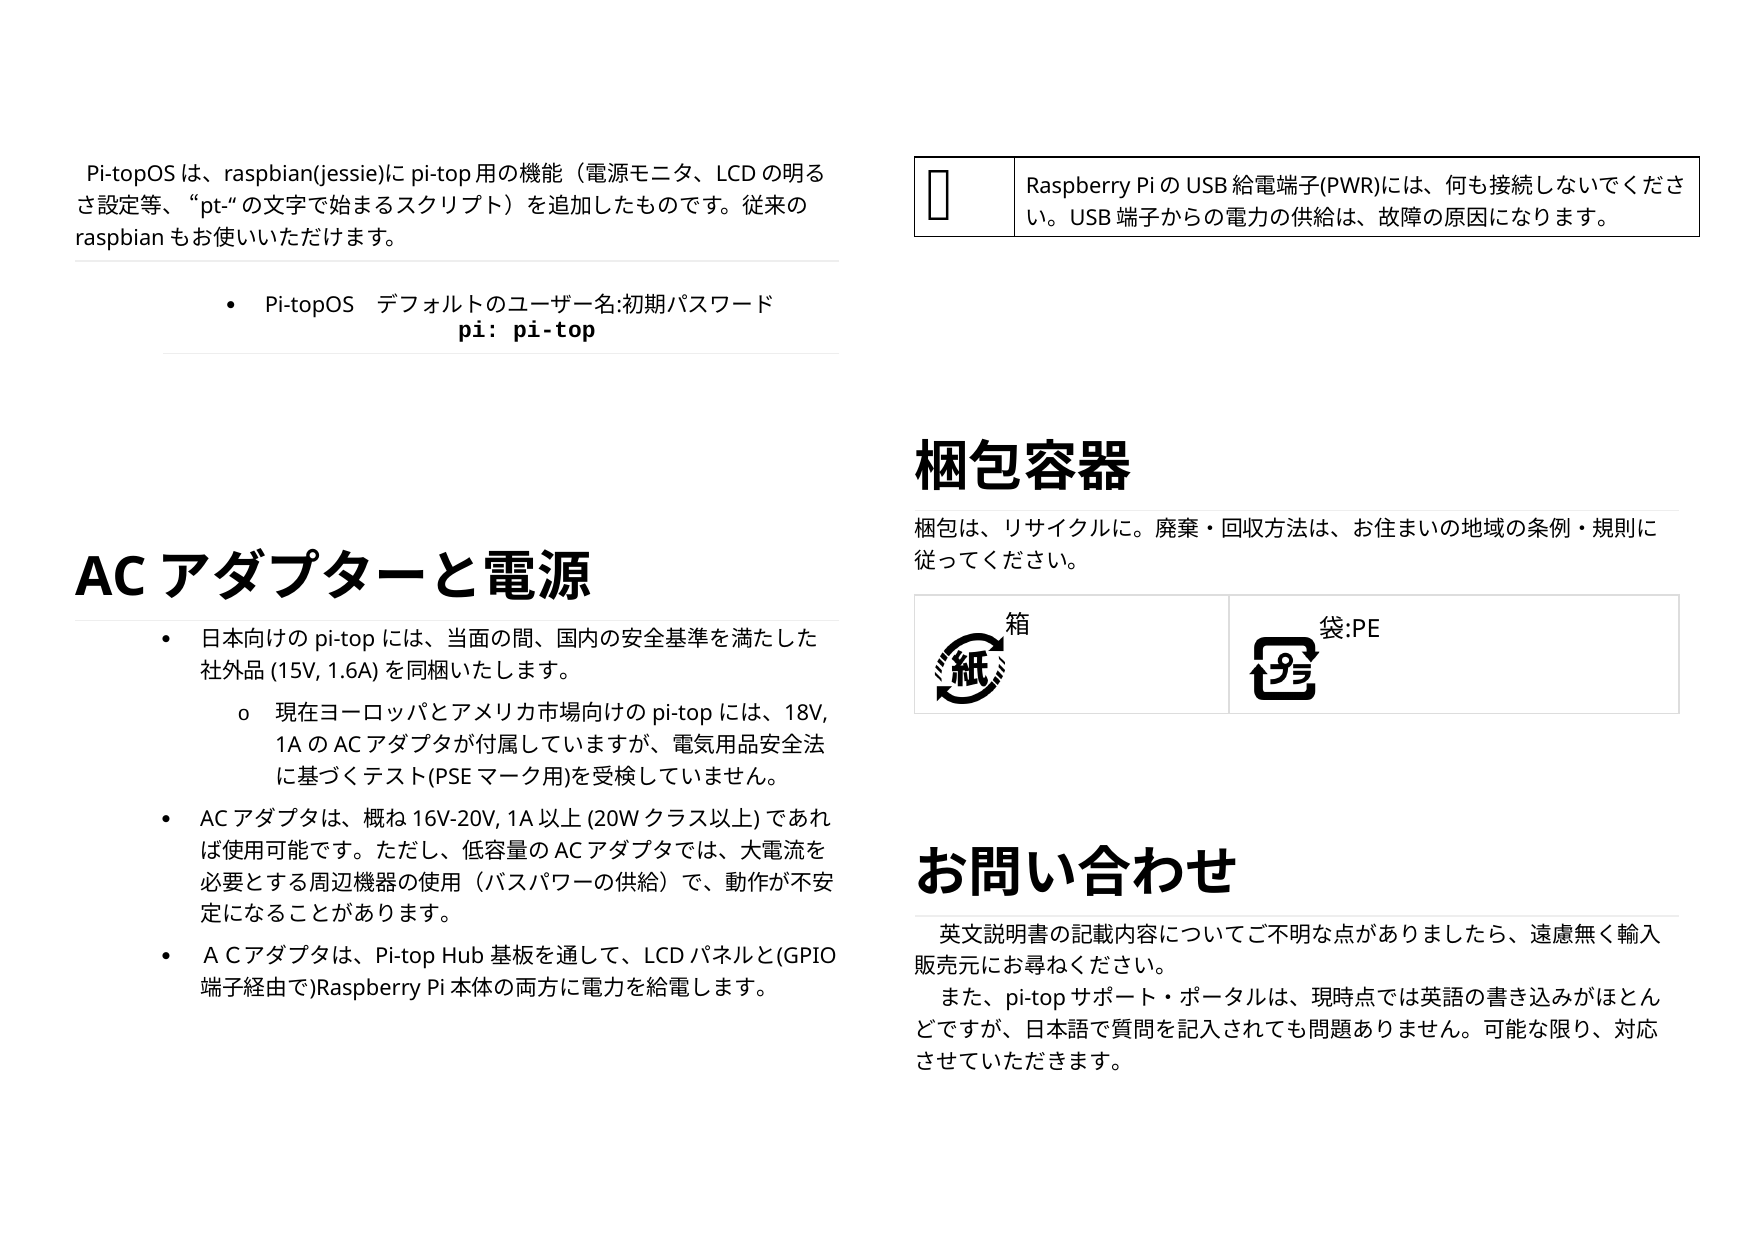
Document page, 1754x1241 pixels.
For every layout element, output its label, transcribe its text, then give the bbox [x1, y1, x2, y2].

text また、pi-topサポート・ポータルは、現時点では英語の書き込みがほとんどですが、日本語で質問を記入されても問題ありません。可能な限り、対応させていただきます。 [914, 980, 1679, 1075]
text Pi-topOSは、raspbian(jessie)にpi-top用の機能（電源モニタ、LCDの明るさ設定等、 “pt-“ の文字で始まるスクリプト）を追加したものです。従来のraspbianもお使いいただけます。 [75, 156, 839, 260]
text 梱包容器 [914, 423, 1679, 511]
list 日本向けの pi-top には、当面の間、国内の安全基準を満たした社外品 (15V, 1.6A) を同梱いたします。 [162, 621, 839, 685]
table_header 袋:PE [1230, 596, 1678, 713]
text 梱包は、リサイクルに。廃棄・回収方法は、お住まいの地域の条例・規則に従ってください。 [914, 511, 1679, 575]
table_header Raspberry PiのUSB給電端子(PWR)には、何も接続しないでください。USB端子からの電力の供給は、故障の原因になります。 [1015, 158, 1699, 236]
list 現在ヨーロッパとアメリカ市場向けの pi-top には、18V, 1A のACアダプタが付属していますが、電気用品安全法に基づくテスト(PSEマーク用)を受検していません。 [237, 695, 839, 791]
list ＡＣアダプタは、Pi-top Hub 基板を通して、LCDパネルと(GPIO端子経由で)Raspberry Pi本体の両方に電力を給電します。 [162, 938, 839, 1002]
list Pi-topOS デフォルトのユーザー名:初期パスワード pi: pi-top [162, 287, 839, 354]
text お問い合わせ [914, 828, 1679, 917]
list ACアダプタは、概ね16V-20V, 1A 以上 (20Wクラス以上) であれば使用可能です。ただし、低容量のACアダプタでは、大電流を必要とする周辺機器の使用（バスパワーの供給）で、動作が不安定になることがあります。 [162, 801, 839, 928]
text 英文説明書の記載内容についてご不明な点がありましたら、遠慮無く輸入販売元にお尋ねください。 [914, 917, 1679, 980]
text ACアダプターと電源 [75, 533, 839, 620]
table_header  [915, 158, 1014, 236]
table_header 箱 [915, 596, 1228, 713]
